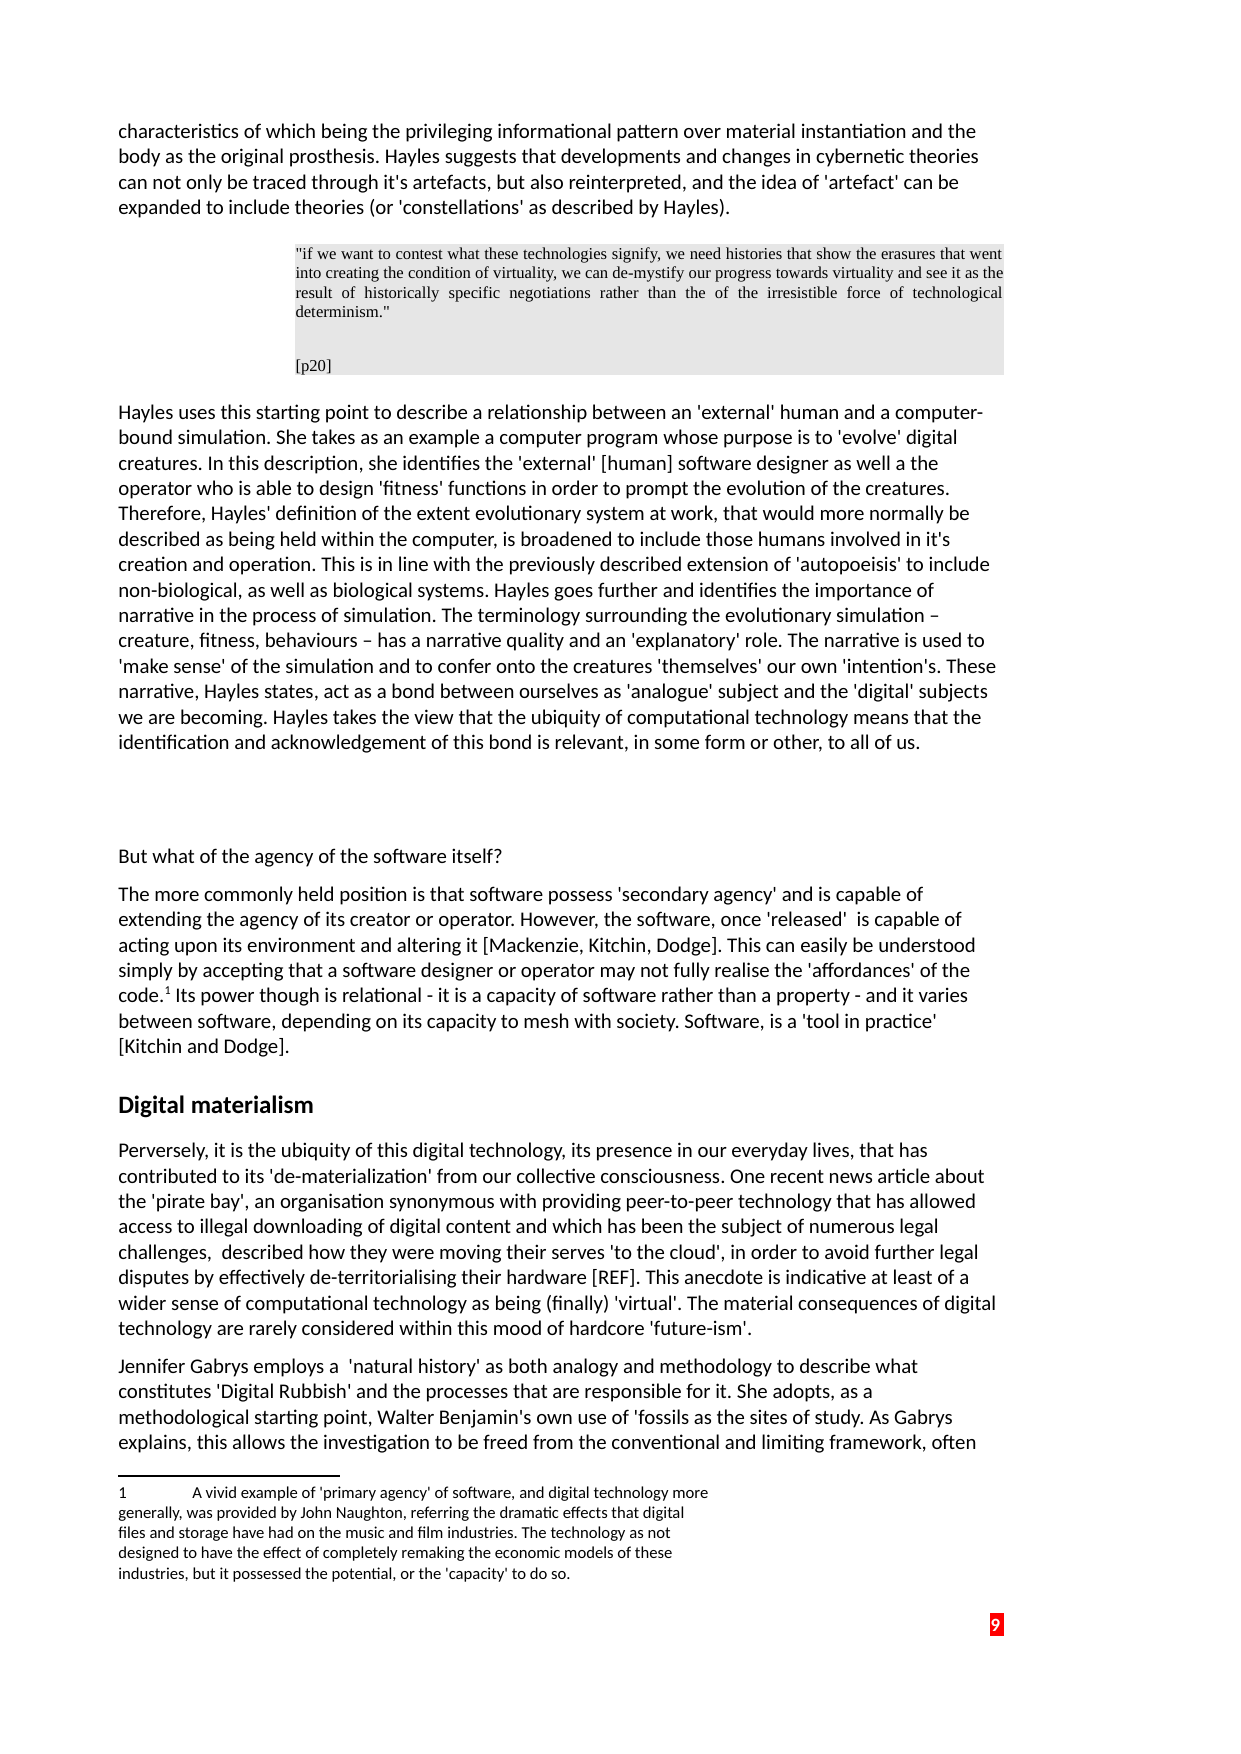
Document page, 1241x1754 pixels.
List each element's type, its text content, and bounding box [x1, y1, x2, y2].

text characteristics of which being the privileging informational pattern over material instantiation and the body as the original prosthesis. Hayles suggests that developments and changes in cybernetic theories can not only be traced through it's artefacts, but also reinterpreted, and the idea of 'artefact' can be expanded to include theories (or 'constellations' as described by Hayles). [118, 118, 1004, 220]
text The more commonly held position is that software possess 'secondary agency' and is capable of extending the agency of its creator or operator. However, the software, once 'released' is capable of acting upon its environment and altering it [Mackenzie, Kitchin, Dodge]. This can easily be understood simply by accepting that a software designer or operator may not fully realise the 'affordances' of the code. Its power though is relational - it is a capacity of software rather than a property - and it varies between software, depending on its capacity to mesh with society. Software, is a 'tool in practice' [Kitchin and Dodge]. [118, 881, 1004, 1059]
text A vivid example of 'primary agency' of software, and digital technology more generally, was provided by John Naughton, referring the dramatic effects that digital files and storage have had on the music and film industries. The technology as not designed to have the effect of completely remaking the economic models of these industries, but it possessed the potential, or the 'capacity' to do so. [118, 1482, 709, 1583]
subtitle Digital materialism [118, 1089, 649, 1120]
text Perversely, it is the ubiquity of this digital technology, its presence in our everyday lives, that has contributed to its 'de-materialization' from our collective consciousness. One recent news article about the 'pirate bay', an organisation synonymous with providing peer-to-peer technology that has allowed access to illegal downloading of digital content and which has been the subject of numerous legal challenges, described how they were moving their serves 'to the cloud', in order to avoid further legal disputes by effectively de-territorialising their hardware [REF]. This anecdote is indicative at least of a wider sense of computational technology as being (finally) 'virtual'. The material consequences of digital technology are rarely considered within this mood of hardcore 'future-ism'. [118, 1137, 1004, 1341]
text Hayles uses this starting point to describe a relationship between an 'external' human and a computer-bound simulation. She takes as an example a computer program whose purpose is to 'evolve' digital creatures. In this description, she identifies the 'external' [human] software designer as well a the operator who is able to design 'fitness' functions in order to prompt the evolution of the creatures. Therefore, Hayles' definition of the extent evolutionary system at work, that would more normally be described as being held within the computer, is broadened to include those humans involved in it's creation and operation. This is in line with the previously described extension of 'autopoeisis' to include non-biological, as well as biological systems. Hayles goes further and identifies the importance of narrative in the process of simulation. The terminology surrounding the evolutionary simulation – creature, fitness, behaviours – has a narrative quality and an 'explanatory' role. The narrative is used to 'make sense' of the simulation and to confer onto the creatures 'themselves' our own 'intention's. These narrative, Hayles states, act as a bond between ourselves as 'analogue' subject and the 'digital' subjects we are becoming. Hayles takes the view that the ubiquity of computational technology means that the identification and acknowledgement of this bond is relevant, in some form or other, to all of us. [118, 399, 1004, 755]
text "if we want to contest what these technologies signify, we need histories that show the erasures that went into creating the condition of virtuality, we can de-mystify our progress towards virtuality and see it as the result of historically specific negotiations rather than the of the irresistible force of technological determinism." [295, 244, 1004, 321]
text But what of the agency of the software itself? [118, 843, 1004, 868]
text [p20] [295, 356, 1004, 375]
text Jennifer Gabrys employs a 'natural history' as both analogy and methodology to describe what constitutes 'Digital Rubbish' and the processes that are responsible for it. She adopts, as a methodological starting point, Walter Benjamin's own use of 'fossils as the sites of study. As Gabrys explains, this allows the investigation to be freed from the conventional and limiting framework, often [118, 1353, 1004, 1455]
